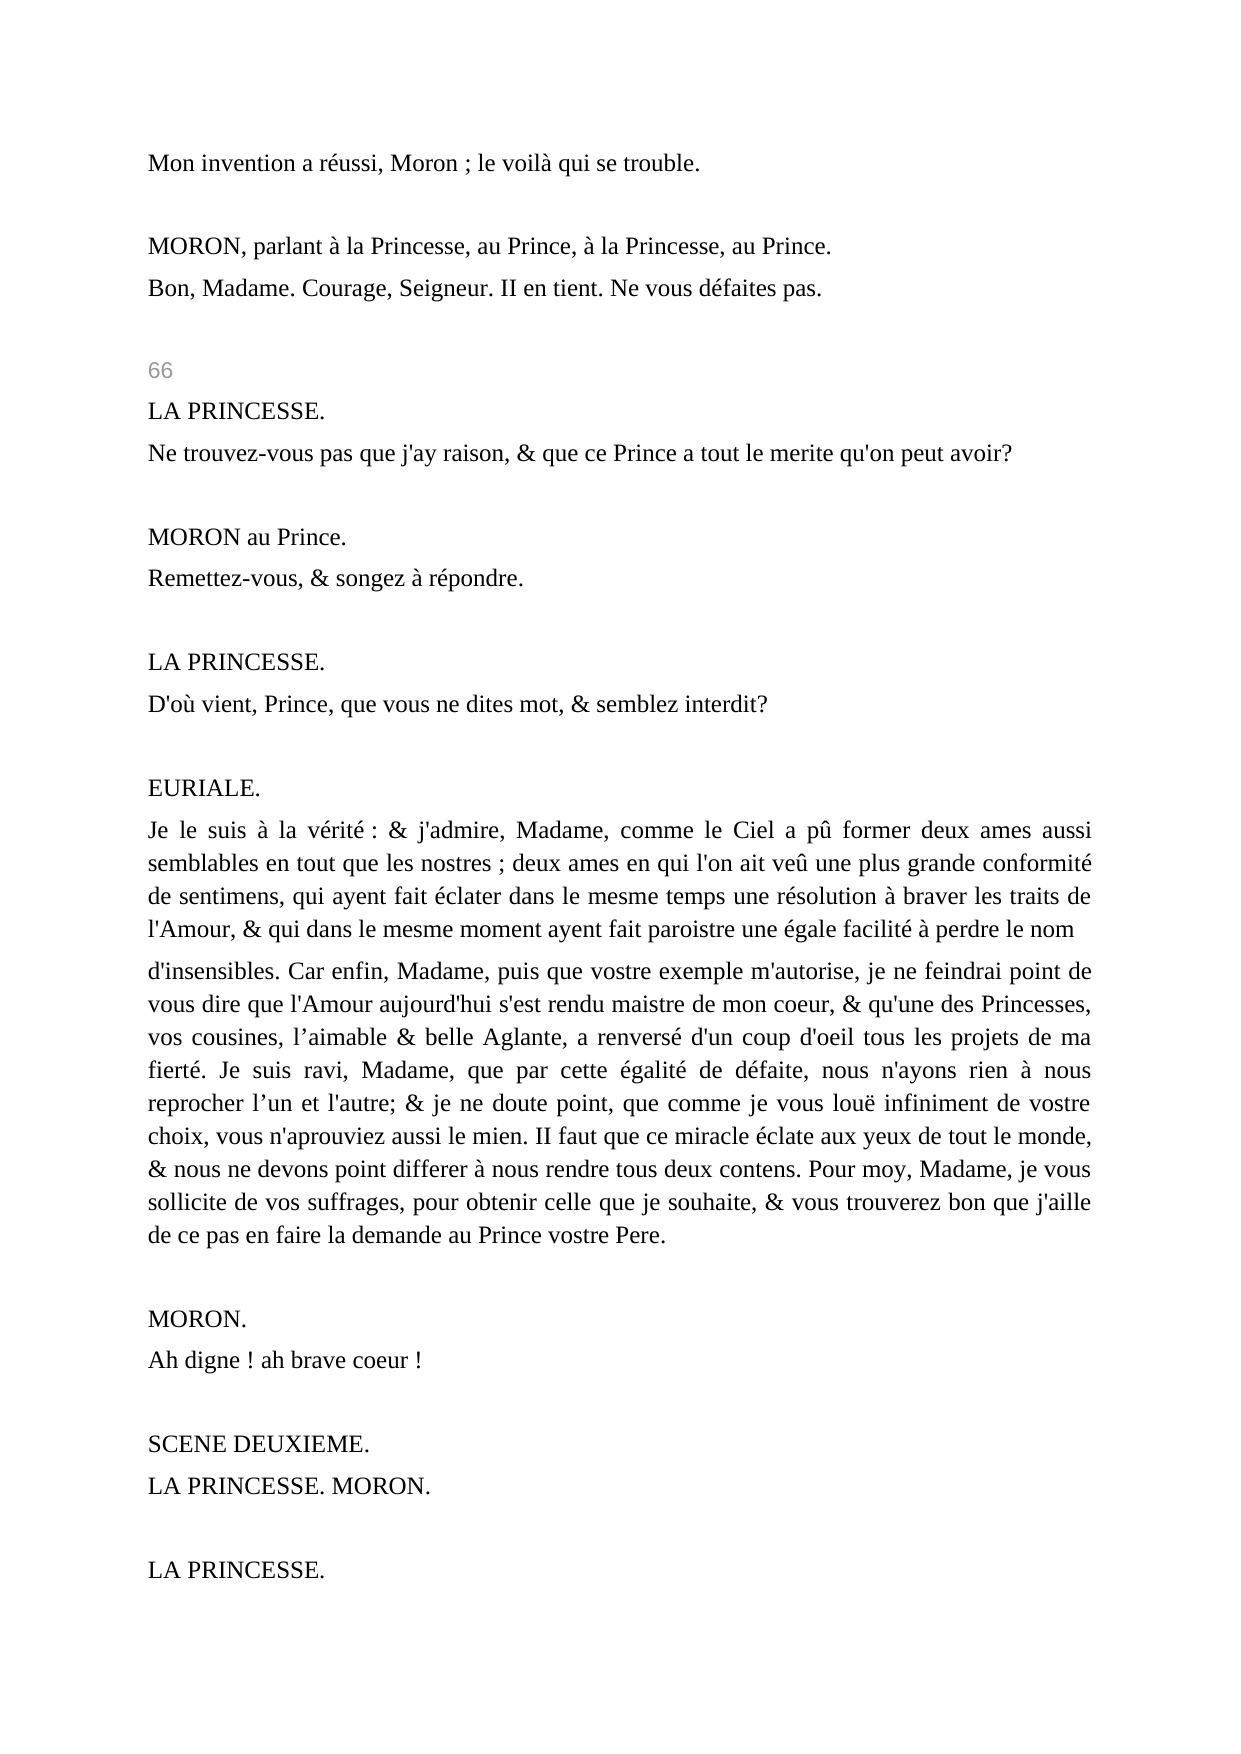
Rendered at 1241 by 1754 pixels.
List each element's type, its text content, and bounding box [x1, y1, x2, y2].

text D'où vient, Prince, que vous ne dites mot, & semblez interdit? [148, 689, 1093, 718]
text LA PRINCESSE. [148, 647, 1093, 676]
text LA PRINCESSE. [148, 1555, 1093, 1584]
text LA PRINCESSE. MORON. [148, 1471, 1093, 1500]
text SCENE DEUXIEME. [148, 1429, 1093, 1458]
text MORON au Prince. [148, 522, 1093, 550]
text Je le suis à la vérité : & j'admire, Madame, comme le Ciel a pû former deux ames aussi semblables en tout que les nostres ; deux ames en qui l'on ait veû une plus grande conformité de sentimens, qui ayent fait éclater dans le mesme temps une résolution à braver les traits de l'Amour, & qui dans le mesme moment ayent fait paroistre une égale facilité à perdre le nom [148, 815, 1093, 943]
text EURIALE. [148, 773, 1093, 802]
text Ah digne ! ah brave coeur ! [148, 1346, 1093, 1374]
text Remettez-vous, & songez à répondre. [148, 563, 1093, 592]
text LA PRINCESSE. [148, 396, 1093, 425]
text Bon, Madame. Courage, Seigneur. II en tient. Ne vous défaites pas. [148, 273, 1093, 302]
text Mon invention a réussi, Moron ; le voilà qui se trouble. [148, 148, 1093, 176]
text 66 [173, 357, 1093, 383]
text d'insensibles. Car enfin, Madame, puis que vostre exemple m'autorise, je ne feindrai point de vous dire que l'Amour aujourd'hui s'est rendu maistre de mon coeur, & qu'une des Princesses, vos cousines, l’aimable & belle Aglante, a renversé d'un coup d'oeil tous les projets de ma fierté. Je suis ravi, Madame, que par cette égalité de défaite, nous n'ayons rien à nous reprocher l’un et l'autre; & je ne doute point, que comme je vous louë infiniment de vostre choix, vous n'aprouviez aussi le mien. II faut que ce miracle éclate aux yeux de tout le monde, & nous ne devons point differer à nous rendre tous deux contens. Pour moy, Madame, je vous sollicite de vos suffrages, pour obtenir celle que je souhaite, & vous trouverez bon que j'aille de ce pas en faire la demande au Prince vostre Pere. [148, 956, 1093, 1249]
text MORON. [148, 1304, 1093, 1332]
text MORON, parlant à la Princesse, au Prince, à la Princesse, au Prince. [148, 231, 1093, 260]
text Ne trouvez-vous pas que j'ay raison, & que ce Prince a tout le merite qu'on peut avoir? [148, 438, 1093, 467]
